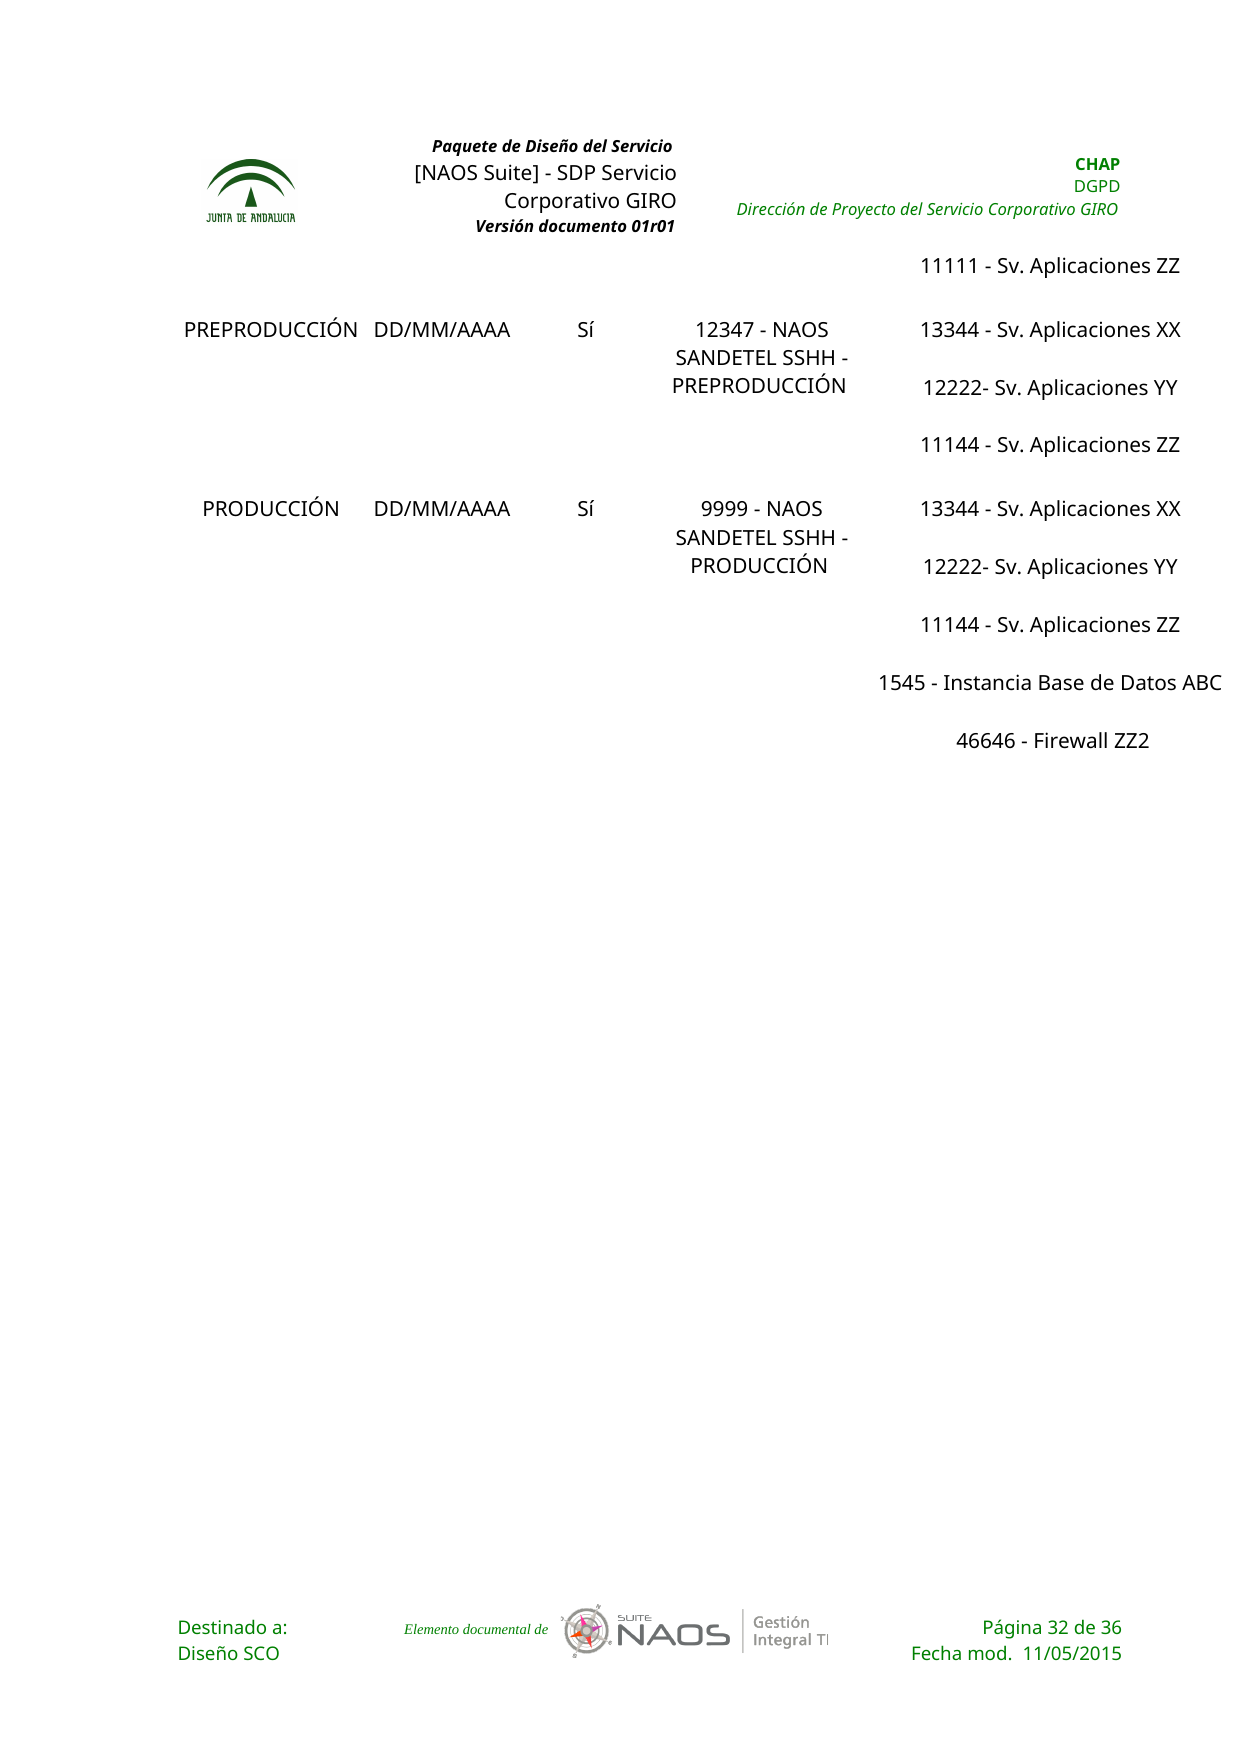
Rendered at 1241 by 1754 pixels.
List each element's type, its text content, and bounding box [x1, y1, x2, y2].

table_cell Sí [519, 312, 657, 491]
table_cell DD/MM/AAAA [370, 491, 519, 787]
table_cell [177, 248, 370, 312]
table_cell 11111 - Sv. Aplicaciones ZZ [866, 248, 1240, 312]
table_cell PREPRODUCCIÓN [177, 312, 370, 491]
table_cell [658, 248, 866, 312]
table_cell 12347 - NAOS SANDETEL SSHH - PREPRODUCCIÓN [658, 312, 866, 491]
table_cell PRODUCCIÓN [177, 491, 370, 787]
table_cell 13344 - Sv. Aplicaciones XX 12222- Sv. Aplicaciones YY 11144 - Sv. Aplicaciones ZZ 1545 - Instancia Base de Datos ABC 46646 - Firewall ZZ2 [866, 491, 1240, 787]
table_cell [370, 248, 519, 312]
table_cell Sí [519, 491, 657, 787]
table_cell [519, 248, 657, 312]
picture [560, 1604, 829, 1658]
table_cell DD/MM/AAAA [370, 312, 519, 491]
picture [201, 159, 298, 226]
table_cell 13344 - Sv. Aplicaciones XX 12222- Sv. Aplicaciones YY 11144 - Sv. Aplicaciones ZZ [866, 312, 1240, 491]
table_cell 9999 - NAOS SANDETEL SSHH - PRODUCCIÓN [658, 491, 866, 787]
